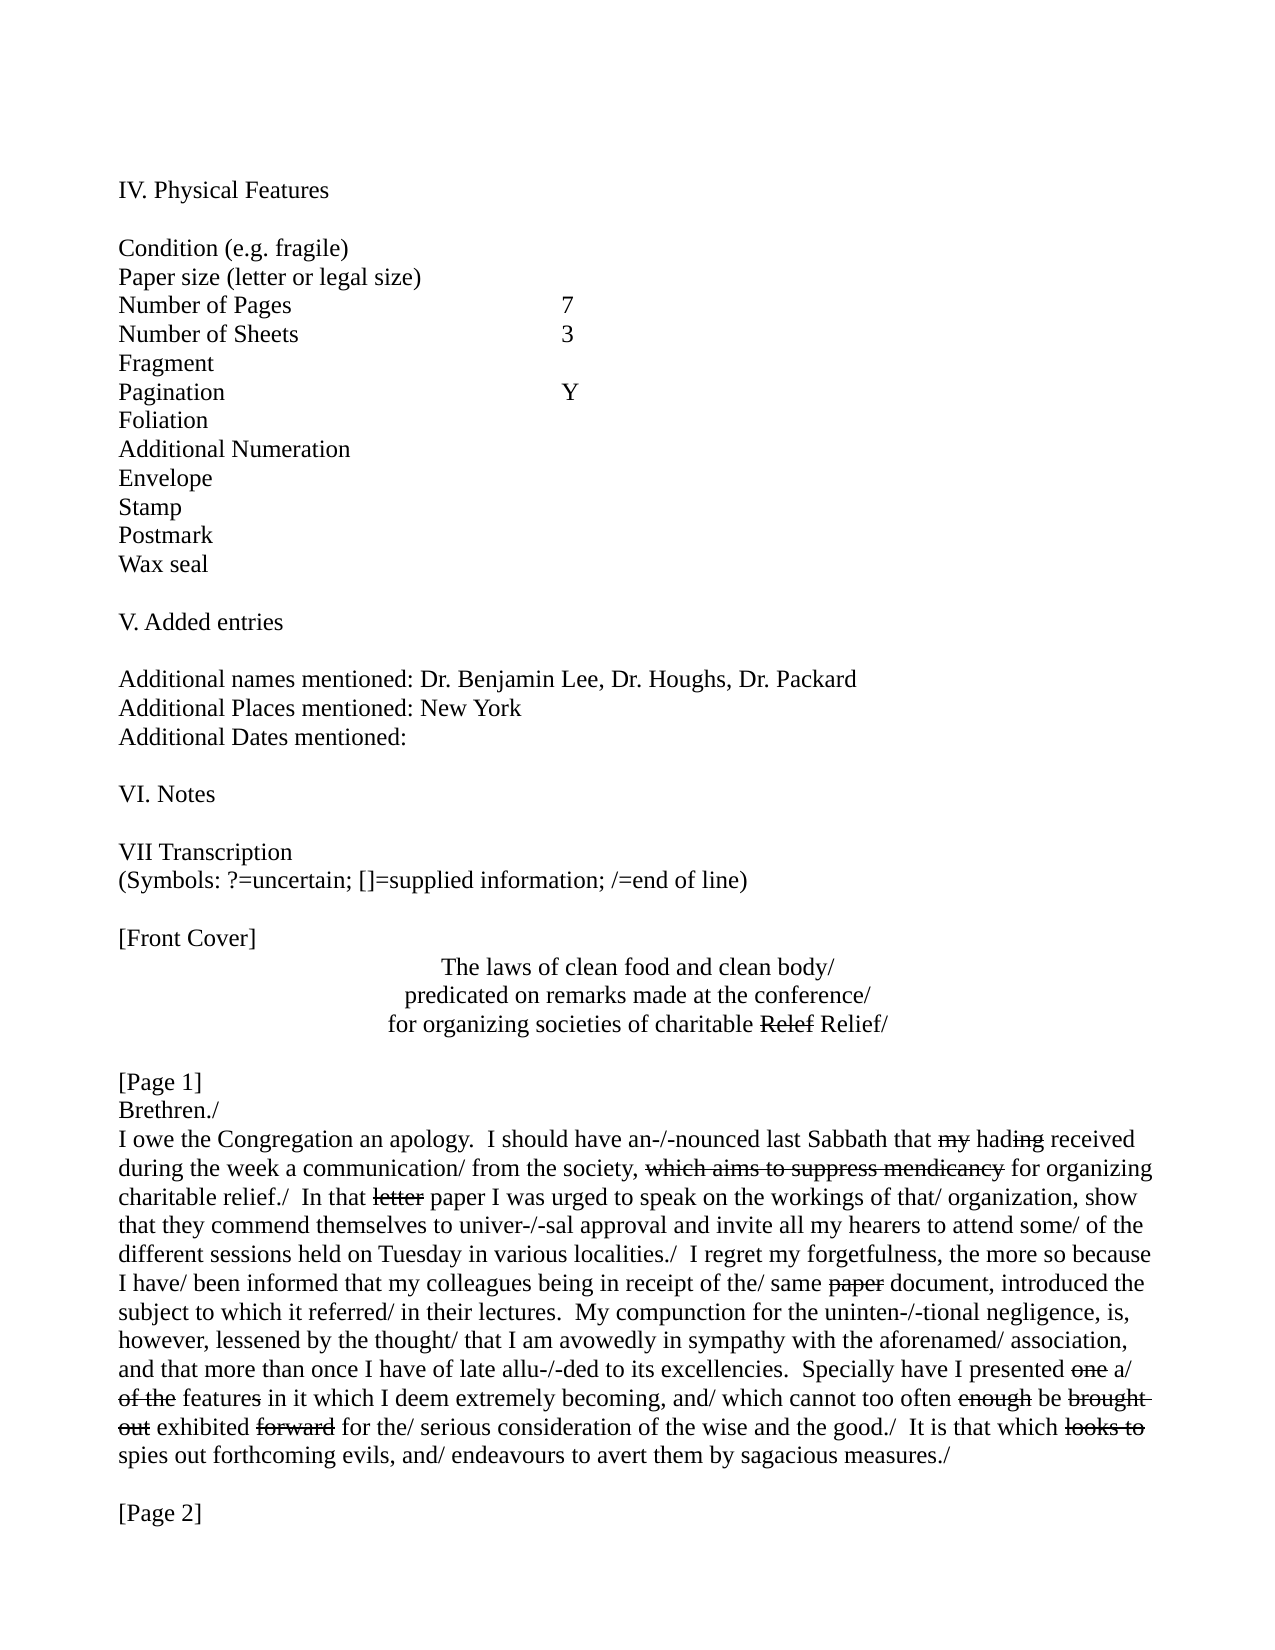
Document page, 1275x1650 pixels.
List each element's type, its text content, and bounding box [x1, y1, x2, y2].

text [Page 2] [118, 1498, 1157, 1527]
text IV. Physical Features [118, 176, 1157, 204]
text Additional Numeration [118, 434, 1157, 463]
text Brethren./ [118, 1096, 1157, 1124]
text for organizing societies of charitable Relef Relief/ [118, 1009, 1157, 1038]
text The laws of clean food and clean body/ [118, 952, 1157, 981]
text Condition (e.g. fragile) [118, 233, 1157, 262]
text Postma rk [118, 521, 1157, 549]
text Stamp [118, 492, 1157, 521]
text Fragment [118, 348, 1157, 377]
text Paper size (letter or legal size) [118, 262, 1157, 291]
text [Front Cover] [118, 923, 1157, 952]
text Number of Sheets 3 [118, 319, 1157, 348]
text Additional names mentioned: Dr. Benjamin Lee, Dr. Houghs, Dr. Packard [118, 664, 1157, 693]
text VI. Notes [118, 779, 1157, 808]
text Envelope [118, 463, 1157, 492]
text VII Transcription [118, 837, 1157, 866]
text Number of Pages 7 [118, 291, 1157, 319]
text [Page 1] [118, 1067, 1157, 1096]
text (Symbols: ?=uncertain; []=supplied information; /=end of line) [118, 866, 1157, 894]
text V. Added entries [118, 607, 1157, 636]
text predicated on remarks made at the conference/ [118, 981, 1157, 1009]
text I owe the Congregation an apology. I should have an-/-nounced last Sabbath that my hading received during the week a communication/ from the society, which aims to suppress mendicancy for organizing charitable relief./ In that letter paper I was urged to speak on the workings of that/ organization, show that they commend themselves to univer-/-sal approval and invite all my hearers to attend some/ of the different sessions held on Tuesday in various localities./ I regret my forgetfulness, the more so because I have/ been informed that my colleagues being in receipt of the/ same paper document, introduced the subject to which it referred/ in their lectures. My compunction for the uninten-/-tional negligence, is, however, lessened by the thought/ that I am avowedly in sympathy with the aforenamed/ association, and that more than once I have of late allu-/-ded to its excellencies. Specially have I presented one a/ of the features in it which I deem extremely becoming, and/ which cannot too often enough be brought out exhibited forward for the/ serious consideration of the wise and the good./ It is that which looks to spies out forthcoming evils, and/ endeavours to avert them by sagacious measures./ [118, 1124, 1157, 1469]
text Additional Dates mentioned: [118, 722, 1157, 751]
text Additional Places mentioned: New York [118, 693, 1157, 722]
text Wax seal [118, 549, 1157, 578]
text Foliation [118, 406, 1157, 434]
text Pagination Y [118, 377, 1157, 406]
